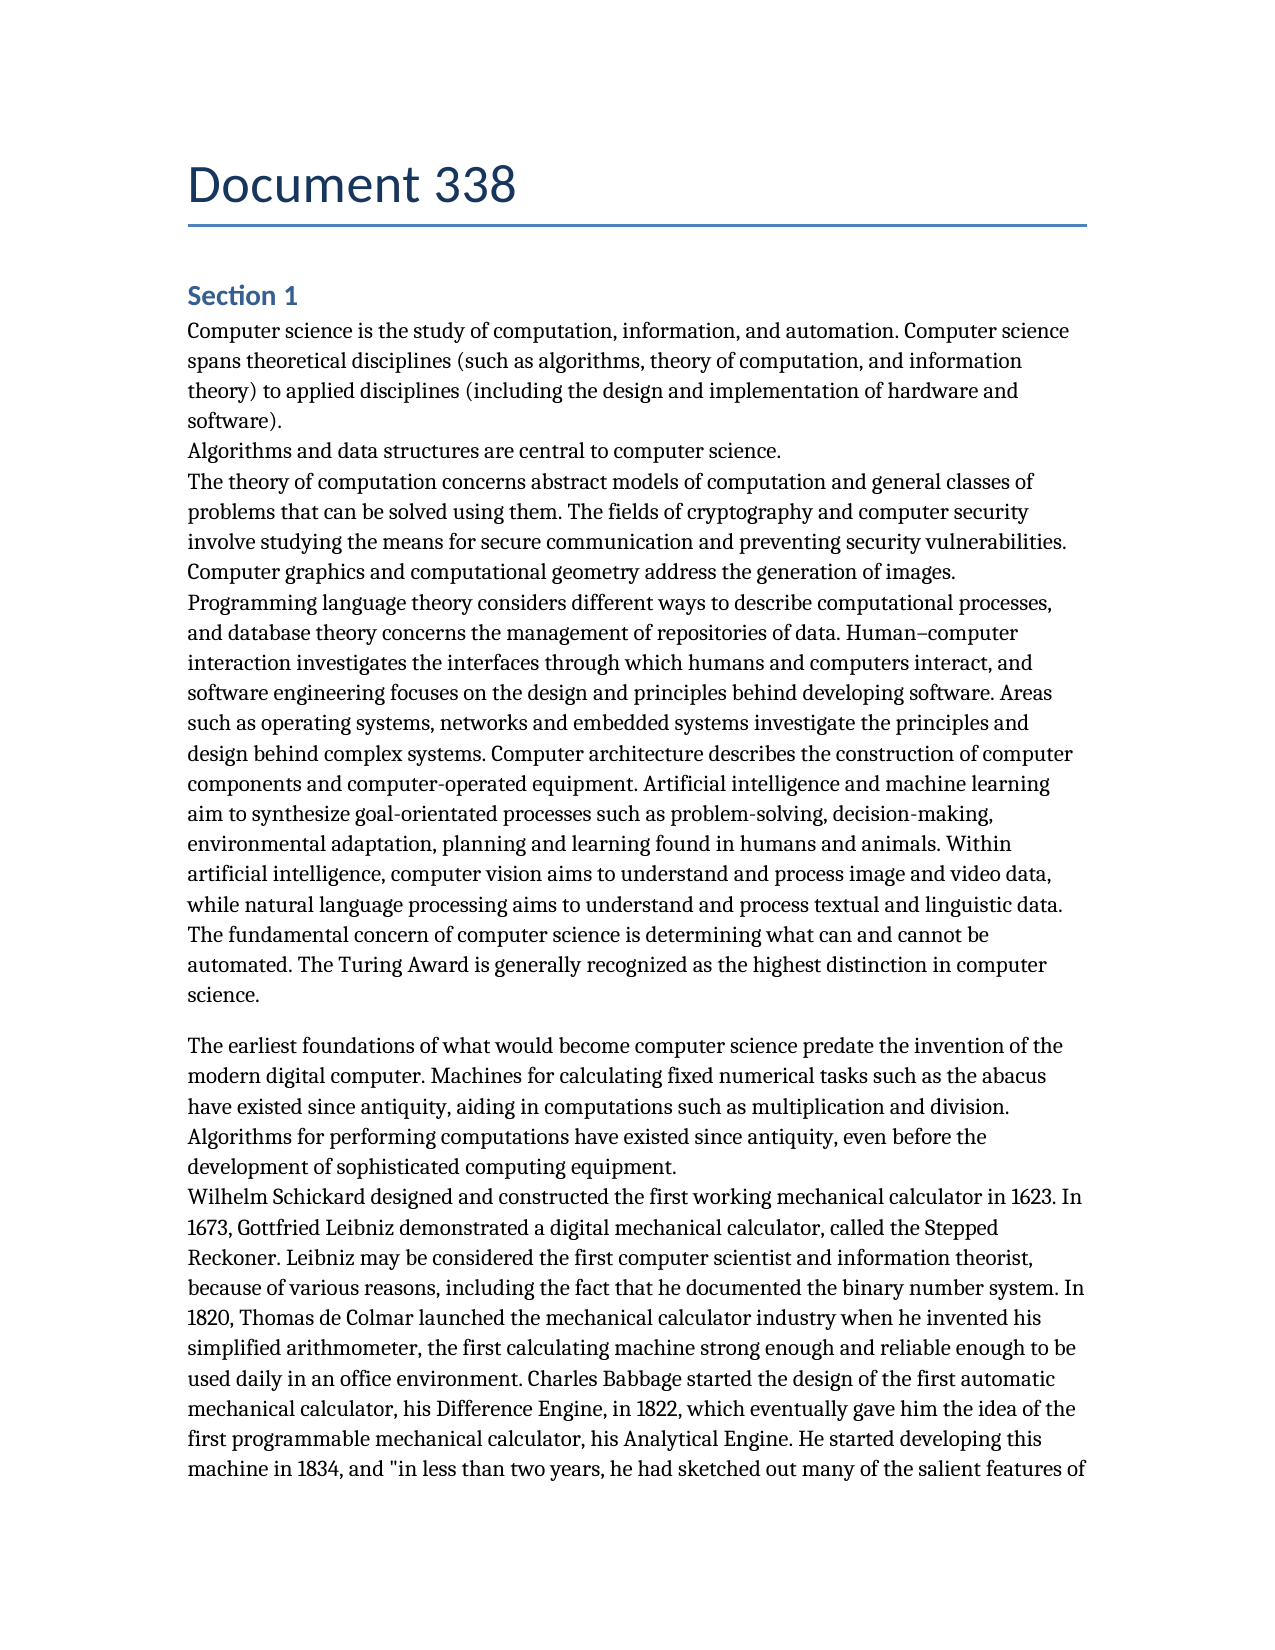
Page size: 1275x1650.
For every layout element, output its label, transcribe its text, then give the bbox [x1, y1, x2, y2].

text The earliest foundations of what would become computer science predate the invention of the modern digital computer. Machines for calculating fixed numerical tasks such as the abacus have existed since antiquity, aiding in computations such as multiplication and division. Algorithms for performing computations have existed since antiquity, even before the development of sophisticated computing equipment. Wilhelm Schickard designed and constructed the first working mechanical calculator in 1623. In 1673, Gottfried Leibniz demonstrated a digital mechanical calculator, called the Stepped Reckoner. Leibniz may be considered the first computer scientist and information theorist, because of various reasons, including the fact that he documented the binary number system. In 1820, Thomas de Colmar launched the mechanical calculator industry when he invented his simplified arithmometer, the first calculating machine strong enough and reliable enough to be used daily in an office environment. Charles Babbage started the design of the first automatic mechanical calculator, his Difference Engine, in 1822, which eventually gave him the idea of the first programmable mechanical calculator, his Analytical Engine. He started developing this machine in 1834, and "in less than two years, he had sketched out many of the salient features of [187, 1033, 1087, 1482]
title Document 338 [187, 150, 1087, 227]
subtitle Section 1 [187, 277, 1087, 312]
text Computer science is the study of computation, information, and automation. Computer science spans theoretical disciplines (such as algorithms, theory of computation, and information theory) to applied disciplines (including the design and implementation of hardware and software). Algorithms and data structures are central to computer science. The theory of computation concerns abstract models of computation and general classes of problems that can be solved using them. The fields of cryptography and computer security involve studying the means for secure communication and preventing security vulnerabilities. Computer graphics and computational geometry address the generation of images. Programming language theory considers different ways to describe computational processes, and database theory concerns the management of repositories of data. Human–computer interaction investigates the interfaces through which humans and computers interact, and software engineering focuses on the design and principles behind developing software. Areas such as operating systems, networks and embedded systems investigate the principles and design behind complex systems. Computer architecture describes the construction of computer components and computer-operated equipment. Artificial intelligence and machine learning aim to synthesize goal-orientated processes such as problem-solving, decision-making, environmental adaptation, planning and learning found in humans and animals. Within artificial intelligence, computer vision aims to understand and process image and video data, while natural language processing aims to understand and process textual and linguistic data. The fundamental concern of computer science is determining what can and cannot be automated. The Turing Award is generally recognized as the highest distinction in computer science. [187, 317, 1087, 1008]
